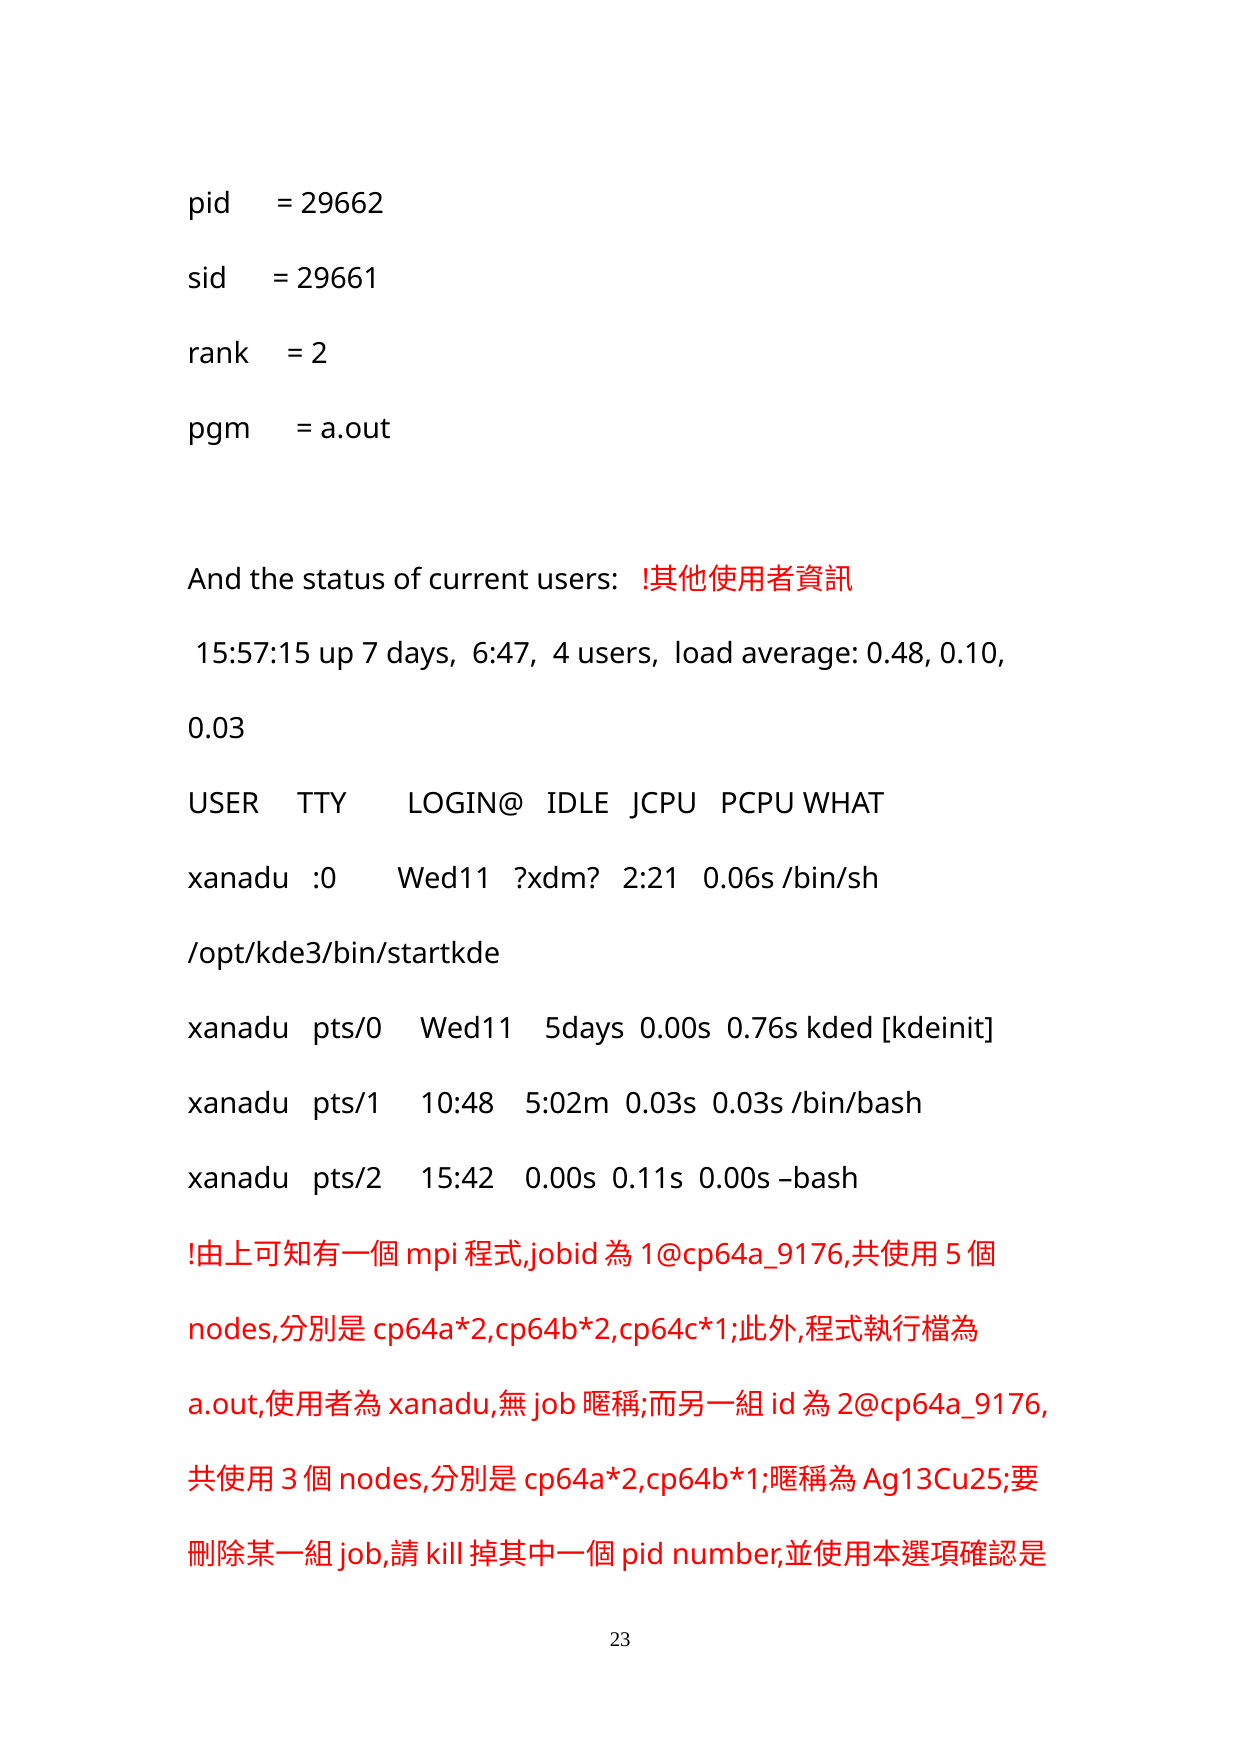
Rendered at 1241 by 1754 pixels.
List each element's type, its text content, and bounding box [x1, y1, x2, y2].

text And the status of current users: !其他使用者資訊 [187, 539, 1053, 614]
text pid = 29662 [187, 164, 1053, 239]
text 15:57:15 up 7 days, 6:47, 4 users, load average: 0.48, 0.10, 0.03 [187, 614, 1053, 764]
text xanadu :0 Wed11 ?xdm? 2:21 0.06s /bin/sh /opt/kde3/bin/startkde [187, 839, 1053, 989]
text rank = 2 [187, 314, 1053, 389]
text pgm = a.out [187, 389, 1053, 464]
text !由上可知有一個mpi程式,jobid為1@cp64a_9176,共使用5個nodes,分別是cp64a*2,cp64b*2,cp64c*1;此外,程式執行檔為a.out,使用者為xanadu,無job暱稱;而另一組id為2@cp64a_9176,共使用3個nodes,分別是cp64a*2,cp64b*1;暱稱為Ag13Cu25;要刪除某一組job,請kill掉其中一個pid number,並使用本選項確認是 [187, 1214, 1053, 1589]
text xanadu pts/0 Wed11 5days 0.00s 0.76s kded [kdeinit] [187, 989, 1053, 1064]
text USER TTY LOGIN@ IDLE JCPU PCPU WHAT [187, 764, 1053, 839]
text xanadu pts/2 15:42 0.00s 0.11s 0.00s –bash [187, 1139, 1053, 1214]
text xanadu pts/1 10:48 5:02m 0.03s 0.03s /bin/bash [187, 1064, 1053, 1139]
text sid = 29661 [187, 239, 1053, 314]
